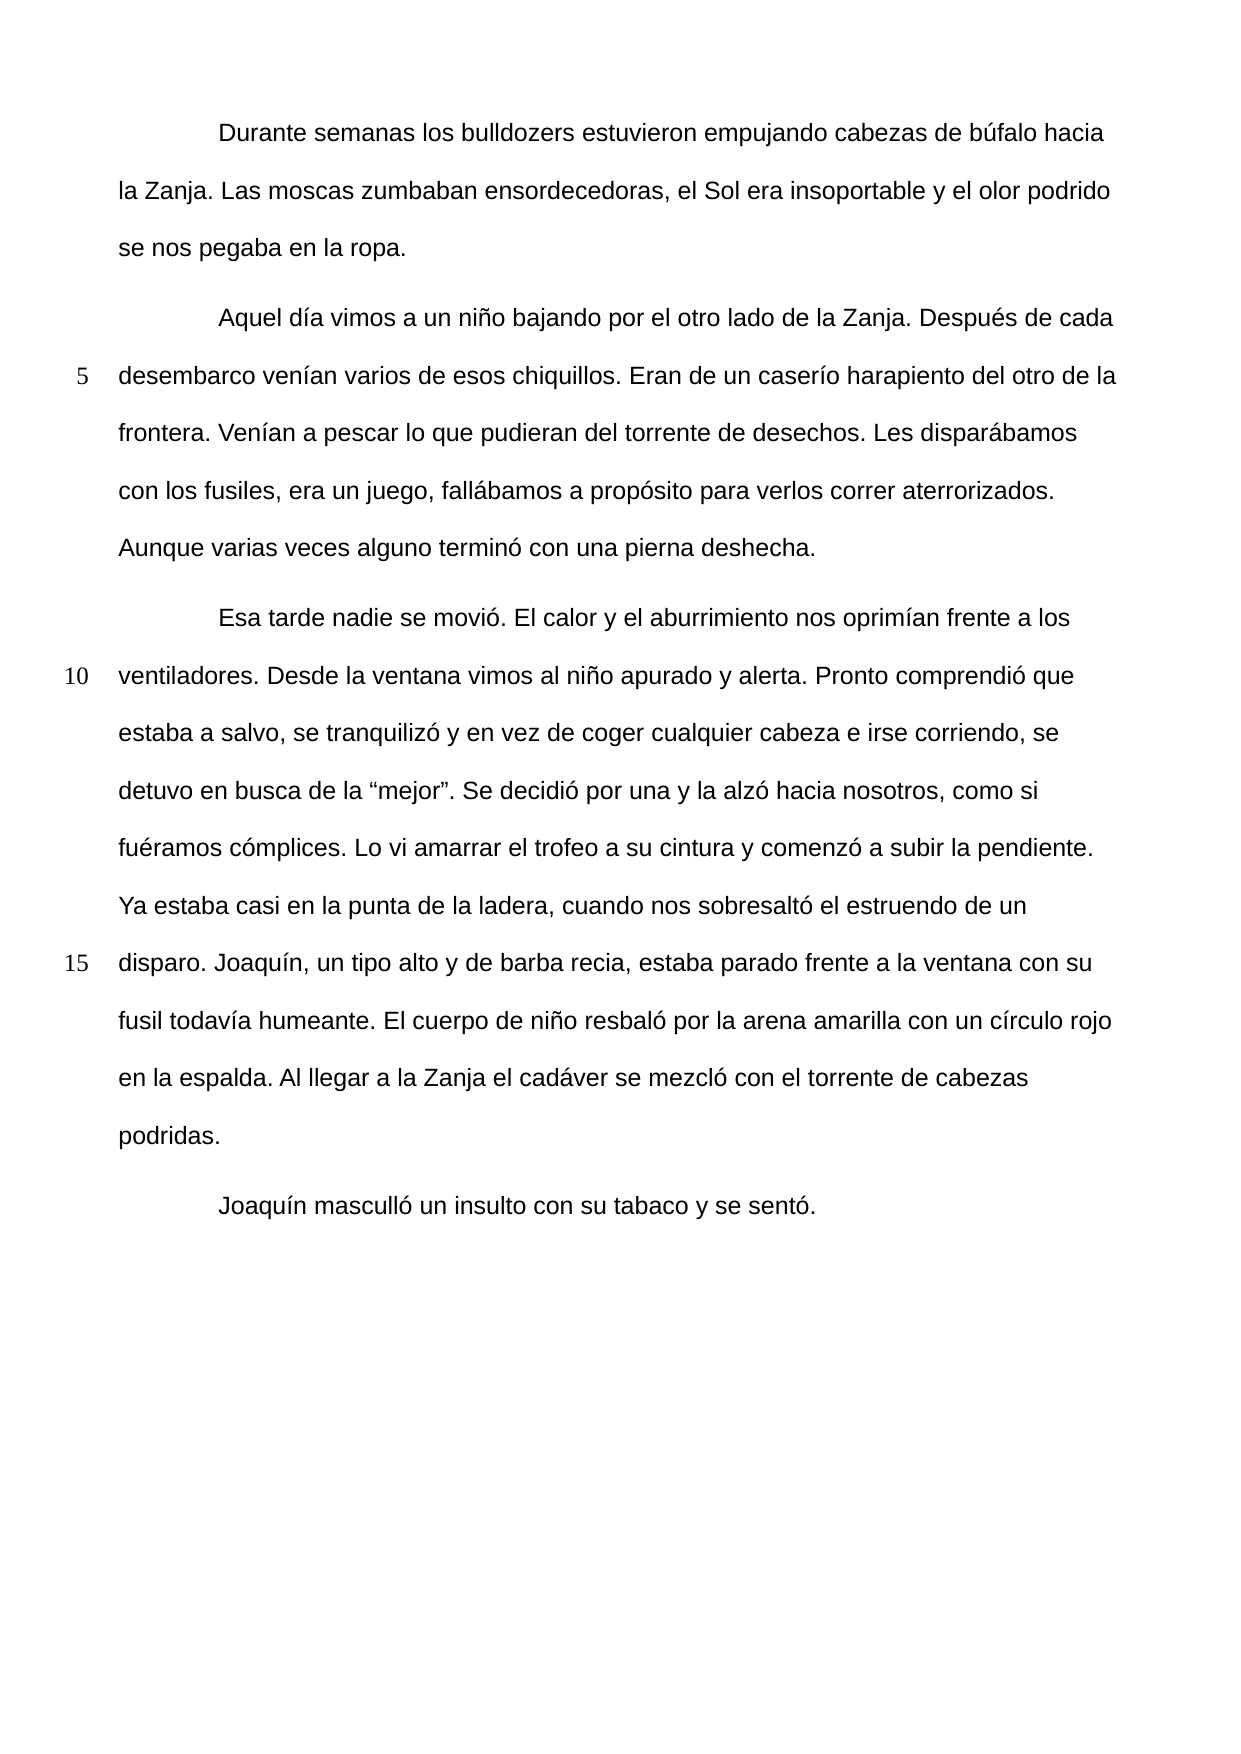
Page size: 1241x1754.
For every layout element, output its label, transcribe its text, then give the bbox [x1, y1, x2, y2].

text Esa tarde nadie se movió. El calor y el aburrimiento nos oprimían frente a los ventiladores. Desde la ventana vimos al niño apurado y alerta. Pronto comprendió que estaba a salvo, se tranquilizó y en vez de coger cualquier cabeza e irse corriendo, se detuvo en busca de la “mejor”. Se decidió por una y la alzó hacia nosotros, como si fuéramos cómplices. Lo vi amarrar el trofeo a su cintura y comenzó a subir la pendiente. Ya estaba casi en la punta de la ladera, cuando nos sobresaltó el estruendo de un disparo. Joaquín, un tipo alto y de barba recia, estaba parado frente a la ventana con su fusil todavía humeante. El cuerpo de niño resbaló por la arena amarilla con un círculo rojo en la espalda. Al llegar a la Zanja el cadáver se mezcló con el torrente de cabezas podridas. [118, 603, 1122, 1149]
text Durante semanas los bulldozers estuvieron empujando cabezas de búfalo hacia la Zanja. Las moscas zumbaban ensordecedoras, el Sol era insoportable y el olor podrido se nos pegaba en la ropa. [118, 118, 1122, 262]
text Aquel día vimos a un niño bajando por el otro lado de la Zanja. Después de cada desembarco venían varios de esos chiquillos. Eran de un caserío harapiento del otro de la frontera. Venían a pescar lo que pudieran del torrente de desechos. Les disparábamos con los fusiles, era un juego, fallábamos a propósito para verlos correr aterrorizados. Aunque varias veces alguno terminó con una pierna deshecha. [118, 303, 1122, 562]
text Joaquín masculló un insulto con su tabaco y se sentó. [118, 1191, 1122, 1219]
